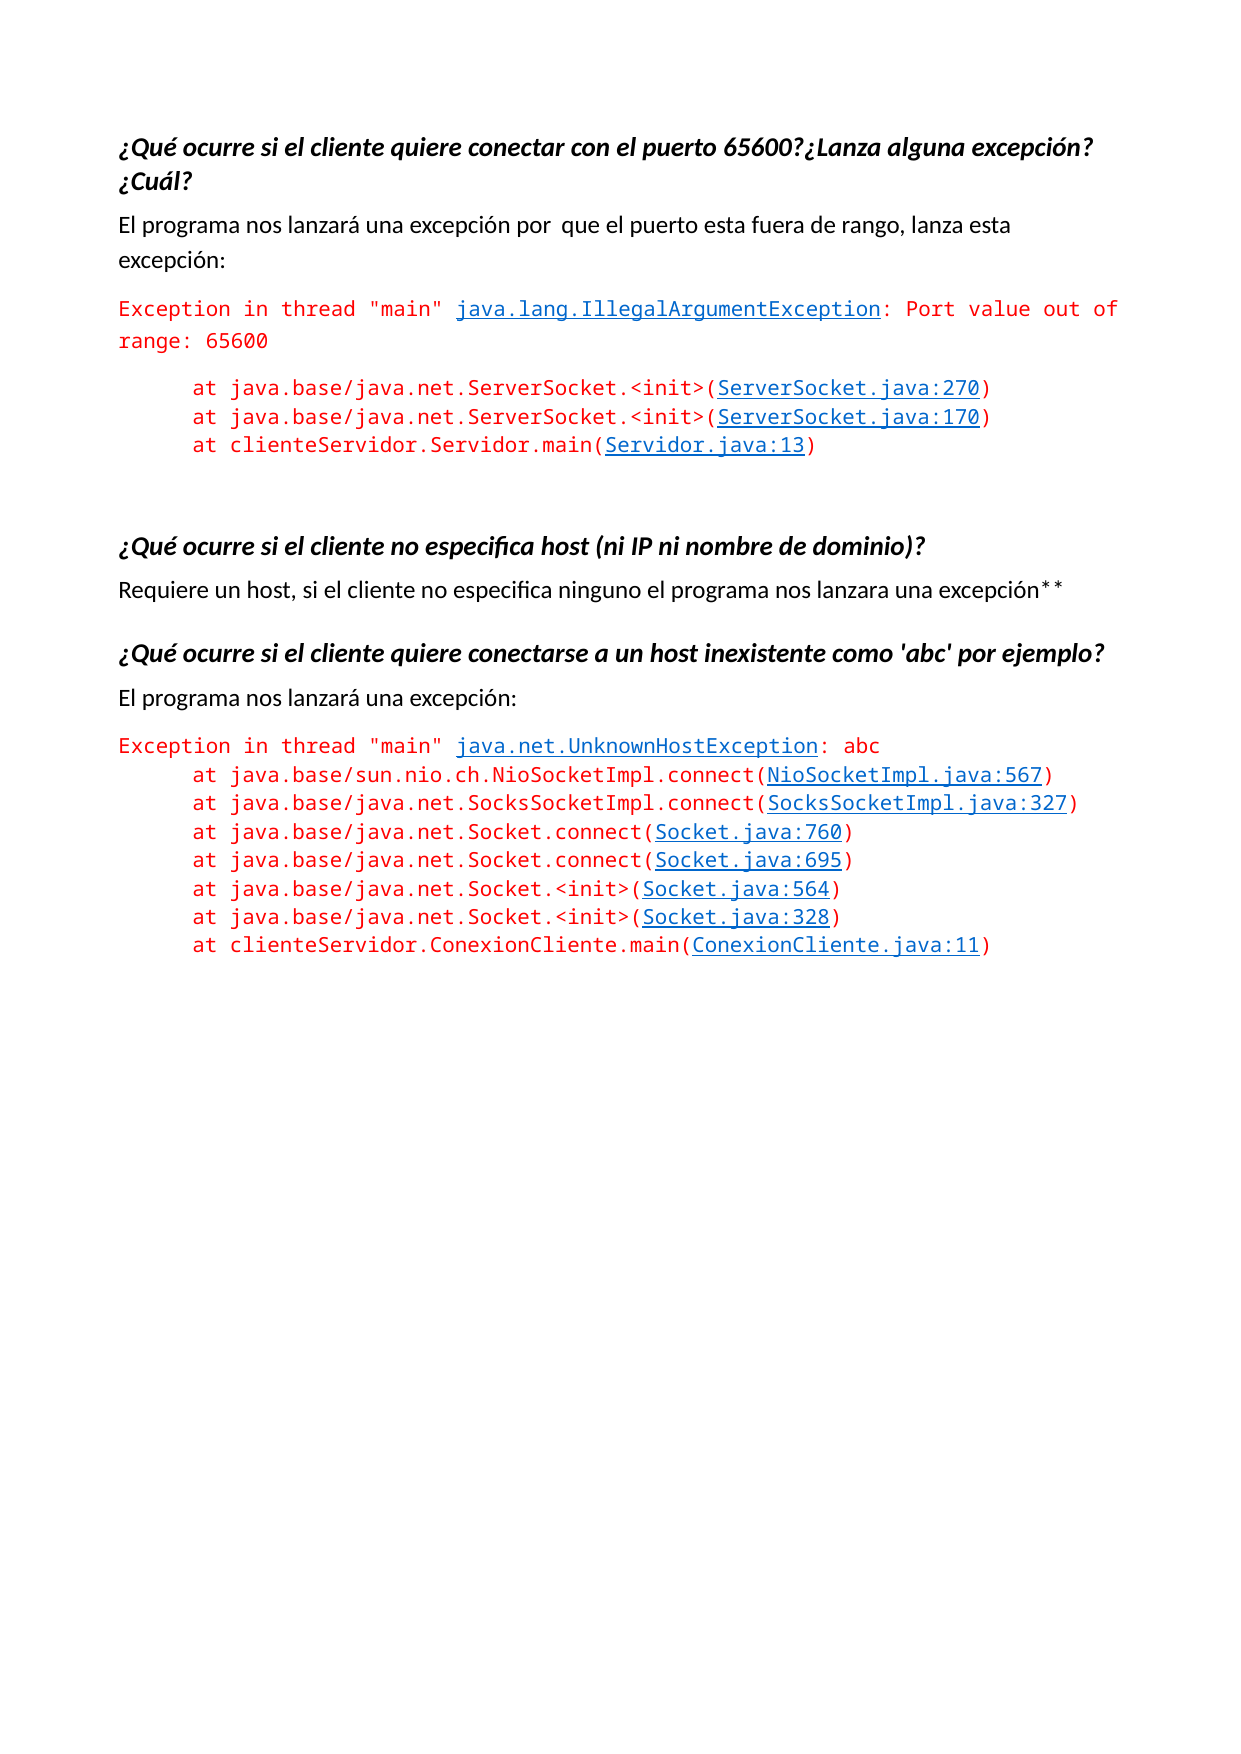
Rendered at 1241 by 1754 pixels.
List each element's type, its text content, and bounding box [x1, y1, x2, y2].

subtitle ¿Qué ocurre si el cliente quiere conectarse a un host inexistente como 'abc' por ejemplo? [118, 636, 1122, 669]
subtitle ¿Qué ocurre si el cliente no especifica host (ni IP ni nombre de dominio)? [118, 529, 1122, 562]
text at clienteServidor.ConexionCliente.main(ConexionCliente.java:11) [118, 931, 1122, 959]
text El programa nos lanzará una excepción: [118, 682, 1122, 712]
text at java.base/java.net.ServerSocket.<init>(ServerSocket.java:170) [118, 402, 1122, 430]
text at clienteServidor.Servidor.main(Servidor.java:13) [118, 430, 1122, 459]
text at java.base/java.net.Socket.<init>(Socket.java:328) [118, 902, 1122, 931]
text Exception in thread "main" java.lang.IllegalArgumentException: Port value out of range: 65600 [118, 294, 1122, 355]
text at java.base/java.net.SocksSocketImpl.connect(SocksSocketImpl.java:327) [118, 788, 1122, 817]
subtitle ¿Qué ocurre si el cliente quiere conectar con el puerto 65600?¿Lanza alguna excepción? ¿Cuál? [118, 131, 1122, 197]
text Exception in thread "main" java.net.UnknownHostException: abc [118, 732, 1122, 760]
text at java.base/java.net.Socket.connect(Socket.java:695) [118, 845, 1122, 874]
text at java.base/java.net.ServerSocket.<init>(ServerSocket.java:270) [118, 373, 1122, 402]
text El programa nos lanzará una excepción por que el puerto esta fuera de rango, lanza esta excepción: [118, 209, 1122, 275]
text at java.base/java.net.Socket.connect(Socket.java:760) [118, 817, 1122, 845]
text Requiere un host, si el cliente no especifica ninguno el programa nos lanzara una excepción** [118, 574, 1122, 605]
text at java.base/sun.nio.ch.NioSocketImpl.connect(NioSocketImpl.java:567) [118, 760, 1122, 788]
text at java.base/java.net.Socket.<init>(Socket.java:564) [118, 874, 1122, 902]
